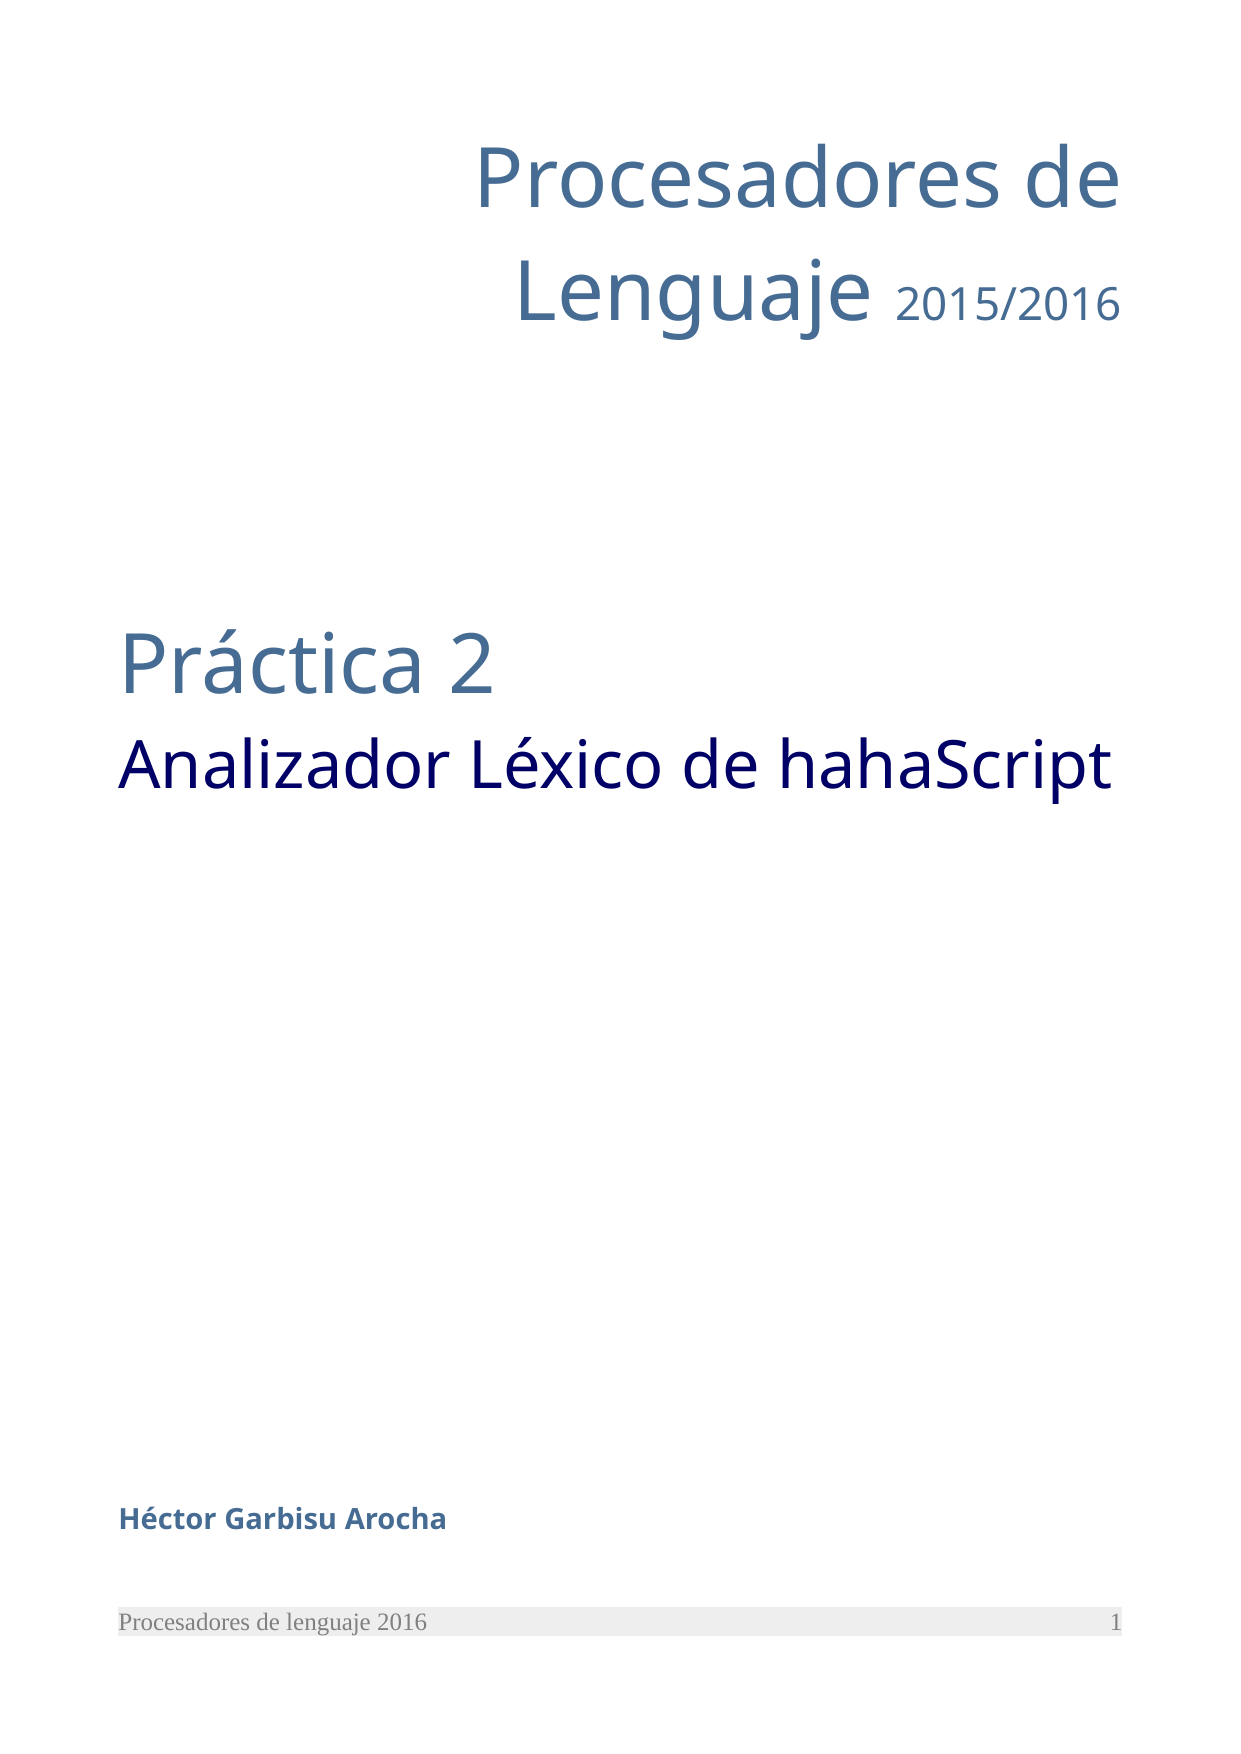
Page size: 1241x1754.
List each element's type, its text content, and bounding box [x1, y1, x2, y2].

text Procesadores de Lenguaje 2015/2016 [118, 118, 1122, 345]
text Héctor Garbisu Arocha [118, 1498, 1122, 1538]
text Analizador Léxico de hahaScript [118, 717, 1122, 808]
text Práctica 2 [118, 604, 1122, 717]
